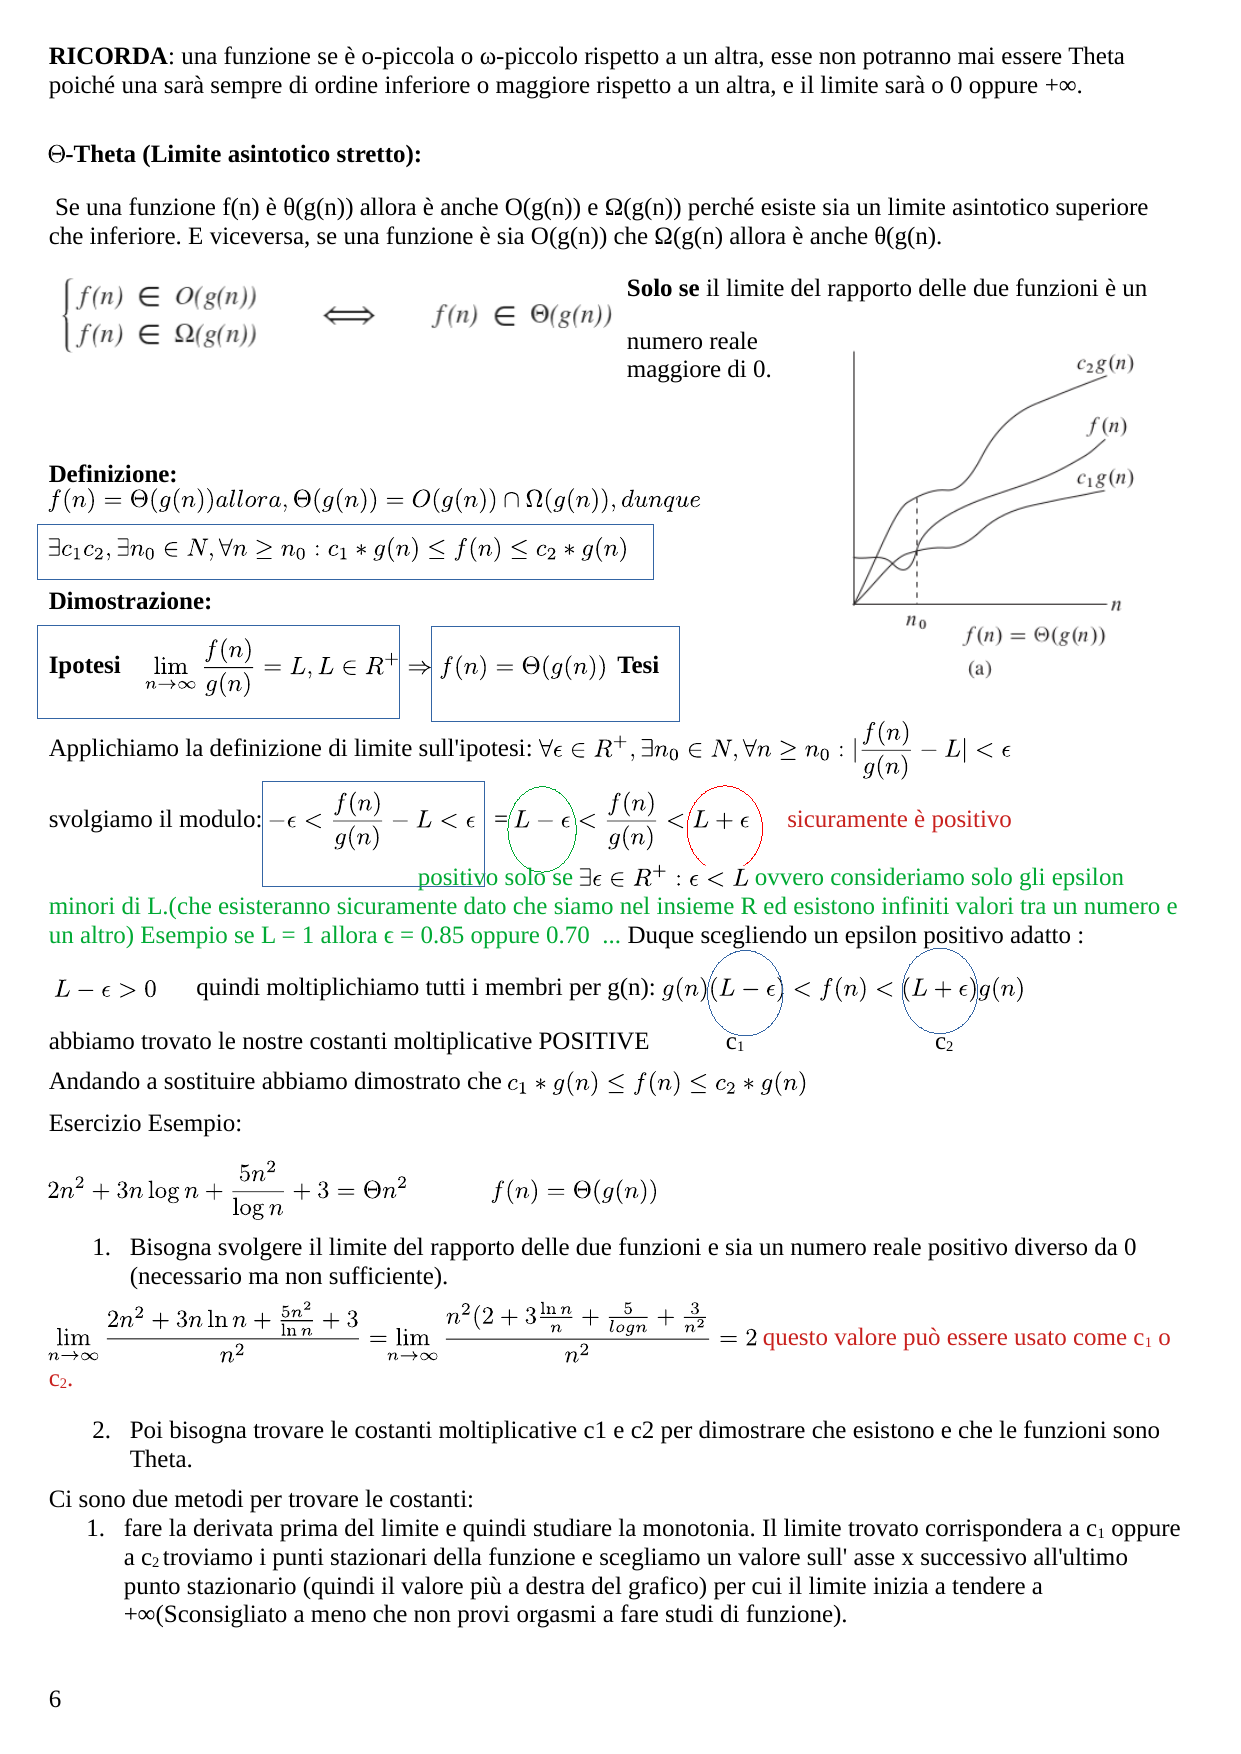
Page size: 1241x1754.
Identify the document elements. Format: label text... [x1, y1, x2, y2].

text Dimostrazione: [48, 586, 835, 614]
text numero reale maggiore di 0. [48, 326, 835, 383]
text -Theta (Limite asintotico stretto): [48, 139, 1187, 168]
text sicuramente è positivo [745, 792, 1187, 850]
text questo valore può essere usato come c1 o c2. [48, 1301, 1187, 1391]
text [1149, 326, 1187, 383]
list Bisogna svolgere il limite del rapporto delle due funzioni e sia un numero reale positivo diverso da 0 (necessario ma non sufficiente). [92, 1232, 1187, 1289]
text [1149, 459, 1187, 513]
text quindi moltiplichiamo tutti i membri per g(n): [48, 972, 1187, 1002]
text Solo se il limite del rapporto delle due funzioni è un [627, 273, 1187, 302]
text svolgiamo il modulo: [48, 792, 262, 850]
text Tesi [432, 638, 679, 697]
text [903, 721, 1187, 780]
text Se una funzione f(n) è θ(g(n)) allora è anche O(g(n)) e Ω(g(n)) perché esiste sia un limite asintotico superiore che inferiore. E viceversa, se una funzione è sia O(g(n)) che Ω(g(n) allora è anche θ(g(n). [48, 192, 1187, 249]
text Applichiamo la definizione di limite sull'ipotesi: [48, 721, 882, 780]
text = [485, 792, 525, 850]
text Andando a sostituire abbiamo dimostrato che [48, 1066, 1187, 1096]
text Definizione: [48, 459, 835, 513]
text Ci sono due metodi per trovare le costanti: [48, 1484, 1187, 1513]
text Esercizio Esempio: [48, 1108, 1187, 1137]
list Poi bisogna trovare le costanti moltiplicative c1 e c2 per dimostrare che esistono e che le funzioni sono Theta. [92, 1415, 1187, 1473]
picture [835, 320, 1149, 693]
text [1149, 586, 1187, 614]
text RICORDA: una funzione se è o-piccola o ω-piccolo rispetto a un altra, esse non potranno mai essere Theta poiché una sarà sempre di ordine inferiore o maggiore rispetto a un altra, e il limite sarà o 0 oppure +∞. [48, 41, 1187, 99]
text [680, 638, 1187, 697]
text positivo solo se ovvero consideriamo solo gli epsilon minori di L.(che esisteranno sicuramente dato che siamo nel insieme R ed esistono infiniti valori tra un numero e un altro) Esempio se L = 1 allora ϵ = 0.85 oppure 0.70 ... Duque scegliendo un epsilon positivo adatto : [48, 862, 1187, 948]
text [263, 792, 343, 850]
text Ipotesi [48, 638, 225, 697]
list fare la derivata prima del limite e quindi studiare la monotonia. Il limite trovato corrispondera a c1 oppure a c2 troviamo i punti stazionari della funzione e scegliamo un valore sull' asse x successivo all'ultimo punto stazionario (quindi il valore più a destra del grafico) per cui il limite inizia a tendere a +∞(Sconsigliato a meno che non provi orgasmi a fare studi di funzione). [86, 1513, 1187, 1628]
picture [49, 261, 627, 367]
text abbiamo trovato le nostre costanti moltiplicative POSITIVE c1 c2 [48, 1026, 1187, 1054]
text [376, 792, 484, 850]
